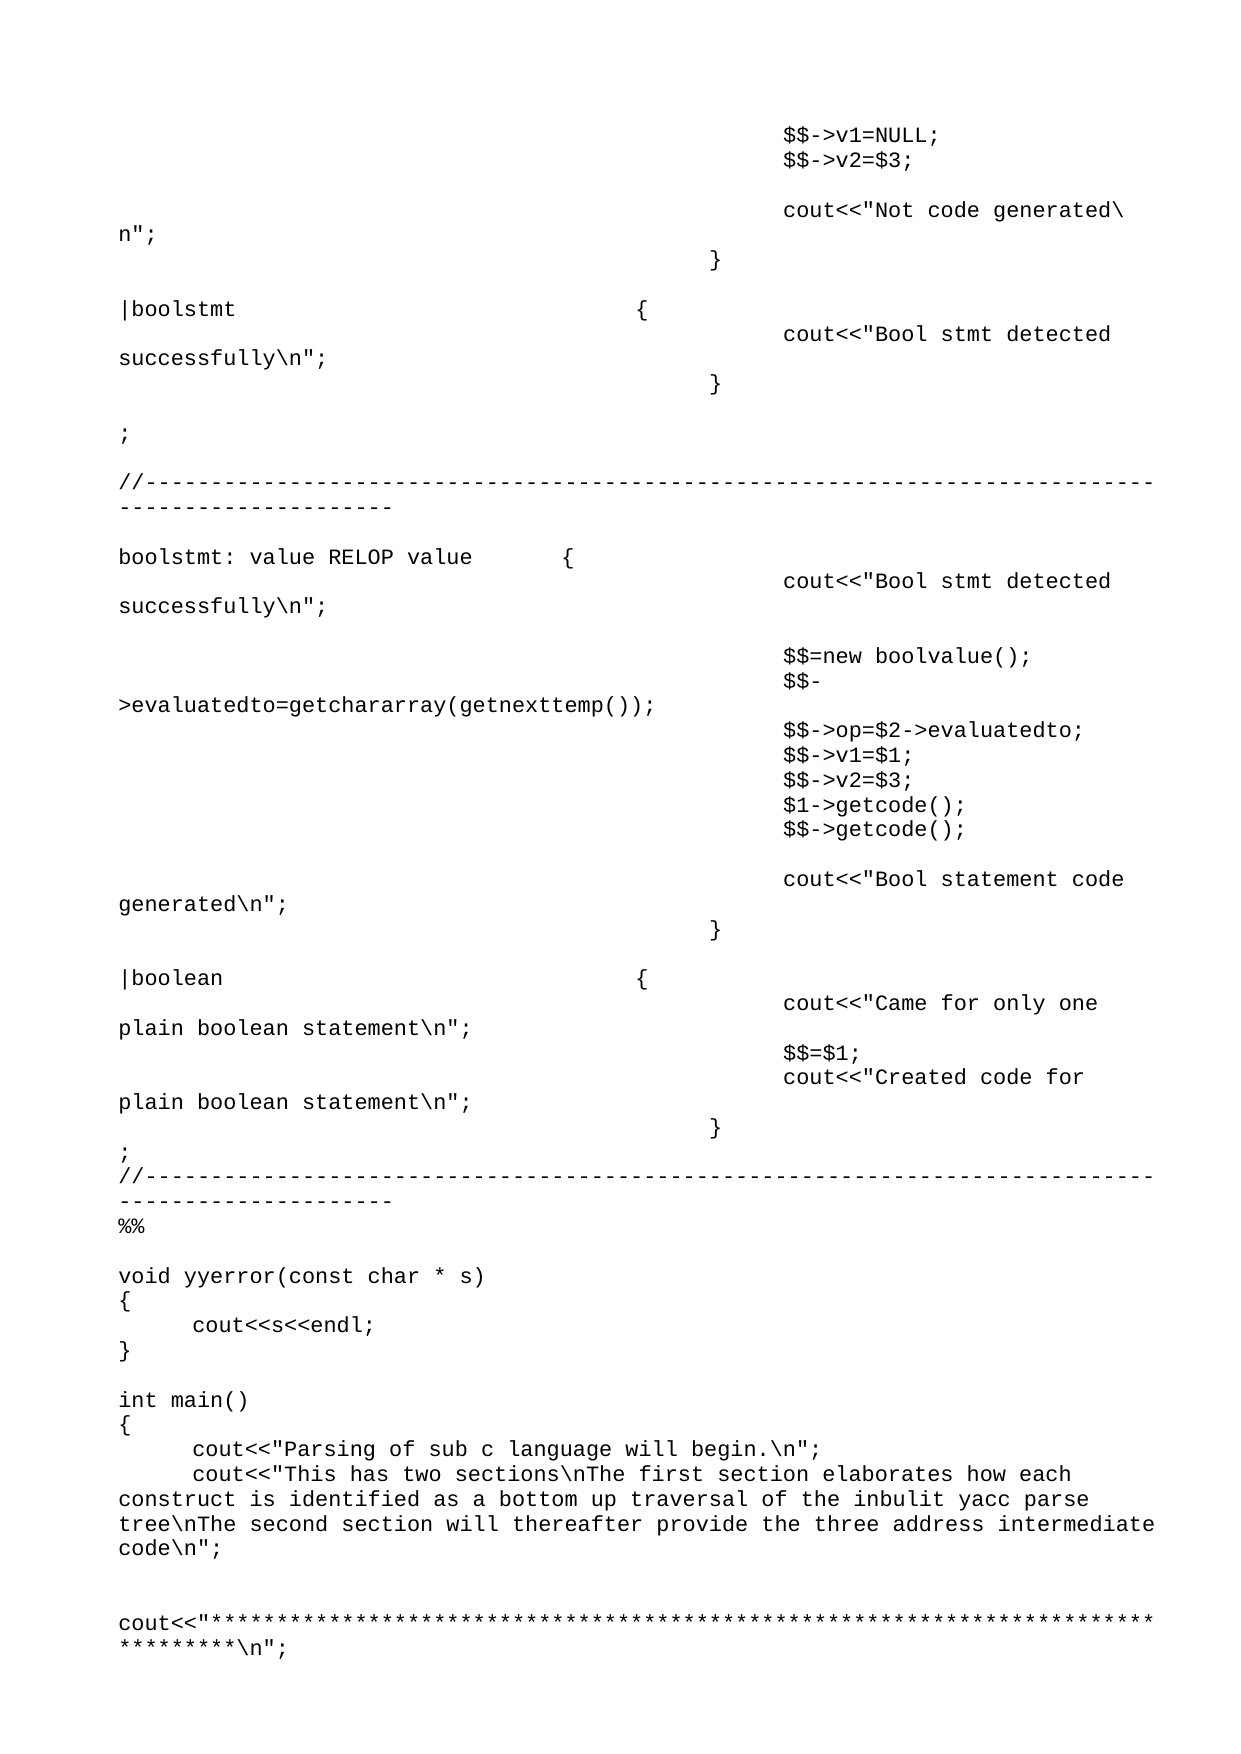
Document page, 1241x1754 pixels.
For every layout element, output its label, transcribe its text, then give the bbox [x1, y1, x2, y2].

text cout<<"Bool stmt detected successfully\n"; [118, 571, 1157, 620]
text void yyerror(const char * s) [118, 1265, 1157, 1289]
text } [118, 248, 1157, 273]
text $1->getcode(); [118, 794, 1157, 818]
text //-------------------------------------------------------------------------------------------------- [118, 1166, 1157, 1215]
text cout<<"*********************************************************************************\n"; [118, 1587, 1157, 1661]
text { [118, 1289, 1157, 1314]
text { [118, 1413, 1157, 1438]
text cout<<"Parsing of sub c language will begin.\n"; [118, 1438, 1157, 1463]
text //-------------------------------------------------------------------------------------------------- [118, 471, 1157, 521]
text cout<<"This has two sections\nThe first section elaborates how each construct is identified as a bottom up traversal of the inbulit yacc parse tree\nThe second section will thereafter provide the three address intermediate code\n"; [118, 1463, 1157, 1562]
text $$->v1=$1; [118, 744, 1157, 769]
text } [118, 372, 1157, 397]
text $$->v2=$3; [118, 149, 1157, 174]
text |boolstmt { [118, 298, 1157, 323]
text %% [118, 1215, 1157, 1240]
text cout<<"Came for only one plain boolean statement\n"; [118, 992, 1157, 1042]
text |boolean { [118, 967, 1157, 992]
text cout<<"Bool stmt detected successfully\n"; [118, 323, 1157, 372]
text int main() [118, 1389, 1157, 1413]
text ; [118, 1141, 1157, 1166]
text } [118, 1116, 1157, 1141]
text } [118, 1339, 1157, 1364]
text $$->getcode(); [118, 818, 1157, 843]
text $$->v1=NULL; [118, 124, 1157, 149]
text cout<<"Not code generated\n"; [118, 199, 1157, 248]
text $$->evaluatedto=getchararray(getnexttemp()); [118, 670, 1157, 719]
text $$=$1; [118, 1042, 1157, 1066]
text cout<<"Bool statement code generated\n"; [118, 868, 1157, 918]
text cout<<s<<endl; [118, 1314, 1157, 1339]
text ; [118, 422, 1157, 447]
text } [118, 918, 1157, 942]
text $$->op=$2->evaluatedto; [118, 719, 1157, 744]
text boolstmt: value RELOP value { [118, 546, 1157, 571]
text cout<<"Created code for plain boolean statement\n"; [118, 1066, 1157, 1116]
text $$=new boolvalue(); [118, 645, 1157, 670]
text $$->v2=$3; [118, 769, 1157, 794]
